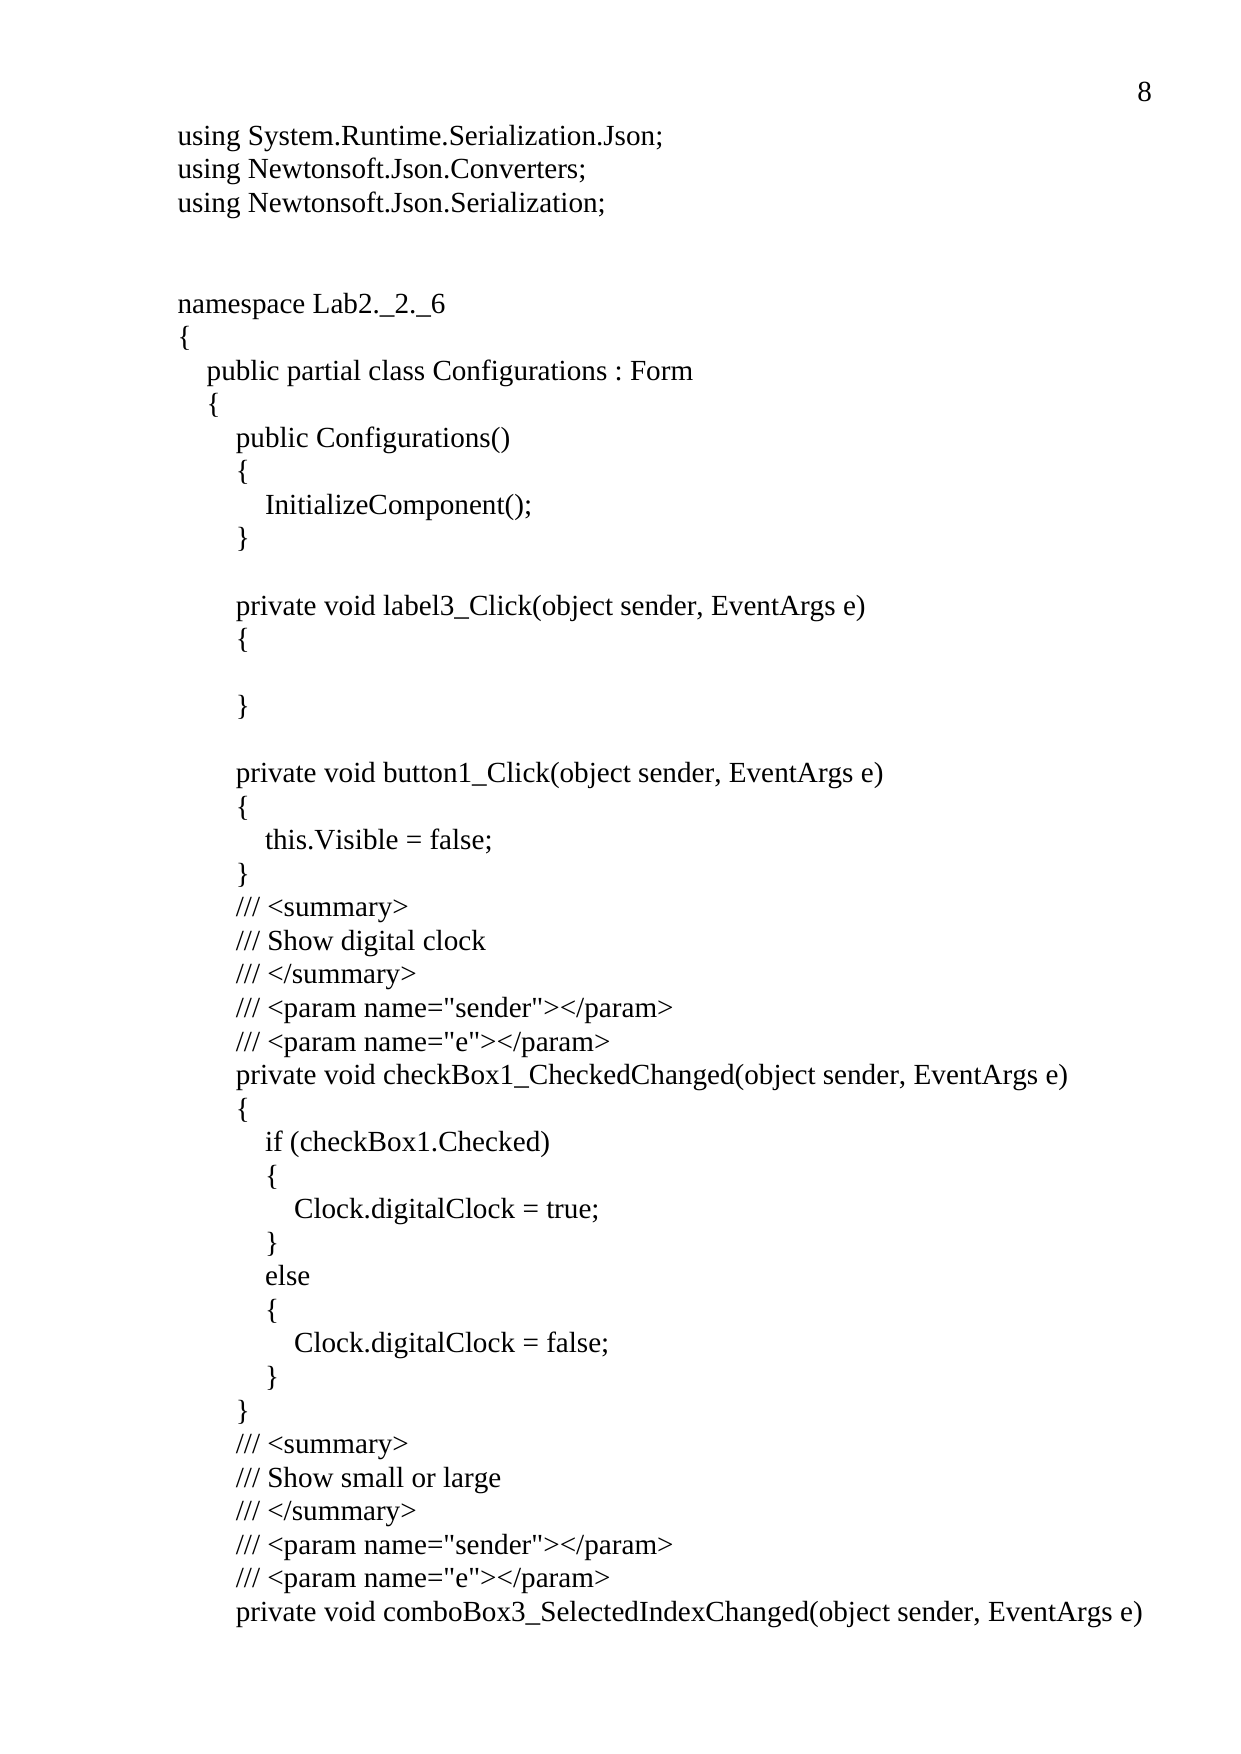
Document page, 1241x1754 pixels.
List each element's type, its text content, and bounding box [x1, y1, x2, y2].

text /// </summary> [177, 957, 1152, 990]
text Clock.digitalClock = true; [177, 1191, 1152, 1225]
text private void label3_Click(object sender, EventArgs e) [177, 588, 1152, 621]
text } [177, 1393, 1152, 1426]
text { [177, 453, 1152, 487]
text } [177, 521, 1152, 554]
text /// <param name="sender"></param> [177, 990, 1152, 1024]
text private void button1_Click(object sender, EventArgs e) [177, 755, 1152, 789]
text using Newtonsoft.Json.Serialization; [177, 185, 1152, 219]
text /// <summary> [177, 889, 1152, 923]
text using Newtonsoft.Json.Converters; [177, 152, 1152, 185]
text { [177, 789, 1152, 822]
text using System.Runtime.Serialization.Json; [177, 118, 1152, 152]
text } [177, 1359, 1152, 1393]
text { [177, 1158, 1152, 1191]
text InitializeComponent(); [177, 487, 1152, 521]
text { [177, 319, 1152, 353]
text public partial class Configurations : Form [177, 353, 1152, 386]
text /// Show digital clock [177, 923, 1152, 957]
text { [177, 386, 1152, 420]
text /// <param name="e"></param> [177, 1024, 1152, 1057]
text /// <param name="sender"></param> [177, 1527, 1152, 1560]
text { [177, 1091, 1152, 1124]
text /// <summary> [177, 1426, 1152, 1460]
text namespace Lab2._2._6 [177, 286, 1152, 319]
text Clock.digitalClock = false; [177, 1326, 1152, 1359]
text { [177, 1292, 1152, 1326]
text else [177, 1258, 1152, 1292]
text } [177, 1225, 1152, 1258]
text this.Visible = false; [177, 822, 1152, 856]
text /// Show small or large [177, 1460, 1152, 1493]
text /// <param name="e"></param> [177, 1560, 1152, 1594]
text { [177, 621, 1152, 655]
text if (checkBox1.Checked) [177, 1124, 1152, 1158]
text private void comboBox3_SelectedIndexChanged(object sender, EventArgs e) [177, 1594, 1152, 1627]
text } [177, 688, 1152, 722]
text } [177, 856, 1152, 889]
text public Configurations() [177, 420, 1152, 453]
text private void checkBox1_CheckedChanged(object sender, EventArgs e) [177, 1057, 1152, 1091]
text /// </summary> [177, 1493, 1152, 1527]
